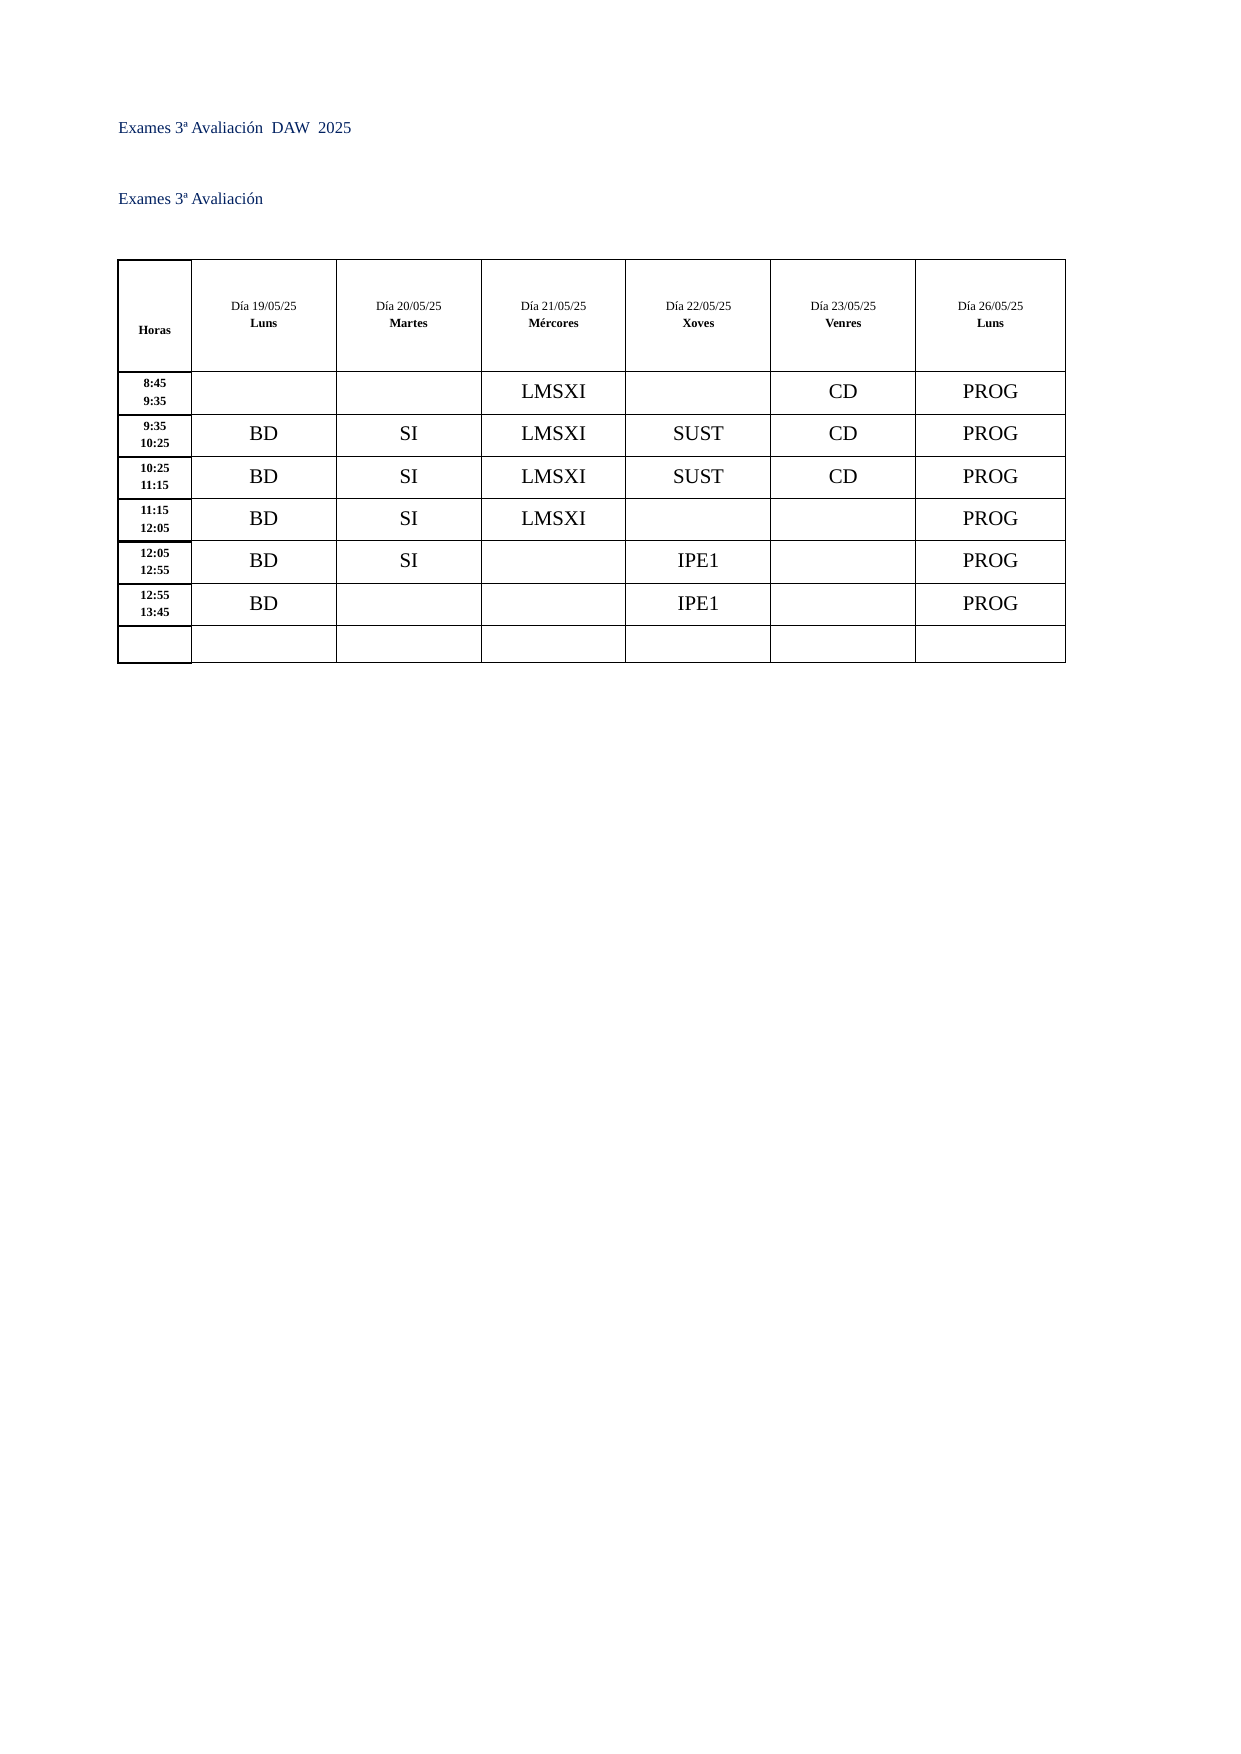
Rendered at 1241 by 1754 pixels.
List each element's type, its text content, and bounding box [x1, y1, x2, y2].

table_cell SI [337, 541, 481, 583]
table_cell SUST [626, 415, 770, 456]
table_header Día 26/05/25 Luns [916, 260, 1065, 371]
table_header Día 21/05/25 Mércores [482, 260, 625, 371]
table_header Día 20/05/25 Martes [337, 260, 481, 371]
table_cell CD [771, 372, 915, 413]
text Exames 3ª Avaliación [118, 189, 1122, 208]
table_cell [192, 626, 336, 662]
table_cell LMSXI [482, 499, 625, 540]
table_cell [337, 372, 481, 413]
table_cell 12:05 12:55 [119, 543, 191, 583]
table_cell [482, 541, 625, 583]
table_cell [119, 627, 191, 662]
table_cell PROG [916, 457, 1065, 498]
table_cell 9:35 10:25 [119, 416, 191, 456]
table_header Día 22/05/25 Xoves [626, 260, 770, 371]
table_cell PROG [916, 372, 1065, 413]
table_header Día 19/05/25 Luns [192, 260, 336, 371]
table_cell BD [192, 415, 336, 456]
table_cell [626, 372, 770, 413]
table_cell 10:25 11:15 [119, 458, 191, 498]
table_cell LMSXI [482, 372, 625, 413]
table_cell [192, 372, 336, 413]
table_cell [626, 626, 770, 662]
table_cell BD [192, 499, 336, 540]
table_cell PROG [916, 499, 1065, 540]
table_cell [916, 626, 1065, 662]
table_cell PROG [916, 584, 1065, 625]
table_cell [771, 584, 915, 625]
table_cell BD [192, 541, 336, 583]
table_cell [482, 584, 625, 625]
table_cell 12:55 13:45 [119, 585, 191, 625]
table_cell LMSXI [482, 457, 625, 498]
table_cell [771, 499, 915, 540]
table_cell [626, 499, 770, 540]
table_header Horas [119, 261, 191, 371]
table_cell PROG [916, 415, 1065, 456]
table_cell SUST [626, 457, 770, 498]
table_cell [482, 626, 625, 662]
table_cell CD [771, 457, 915, 498]
text Exames 3ª Avaliación DAW 2025 [118, 118, 1122, 137]
table_cell SI [337, 415, 481, 456]
table_cell [771, 541, 915, 583]
table_cell LMSXI [482, 415, 625, 456]
table_cell SI [337, 499, 481, 540]
table_cell [337, 584, 481, 625]
table_cell BD [192, 457, 336, 498]
table_cell BD [192, 584, 336, 625]
table_cell CD [771, 415, 915, 456]
table_header Día 23/05/25 Venres [771, 260, 915, 371]
table_cell PROG [916, 541, 1065, 583]
table_cell SI [337, 457, 481, 498]
table_cell 11:15 12:05 [119, 500, 191, 540]
table_cell IPE1 [626, 541, 770, 583]
table_cell [337, 626, 481, 662]
table_cell IPE1 [626, 584, 770, 625]
table_cell 8:45 9:35 [119, 373, 191, 413]
table_cell [771, 626, 915, 662]
